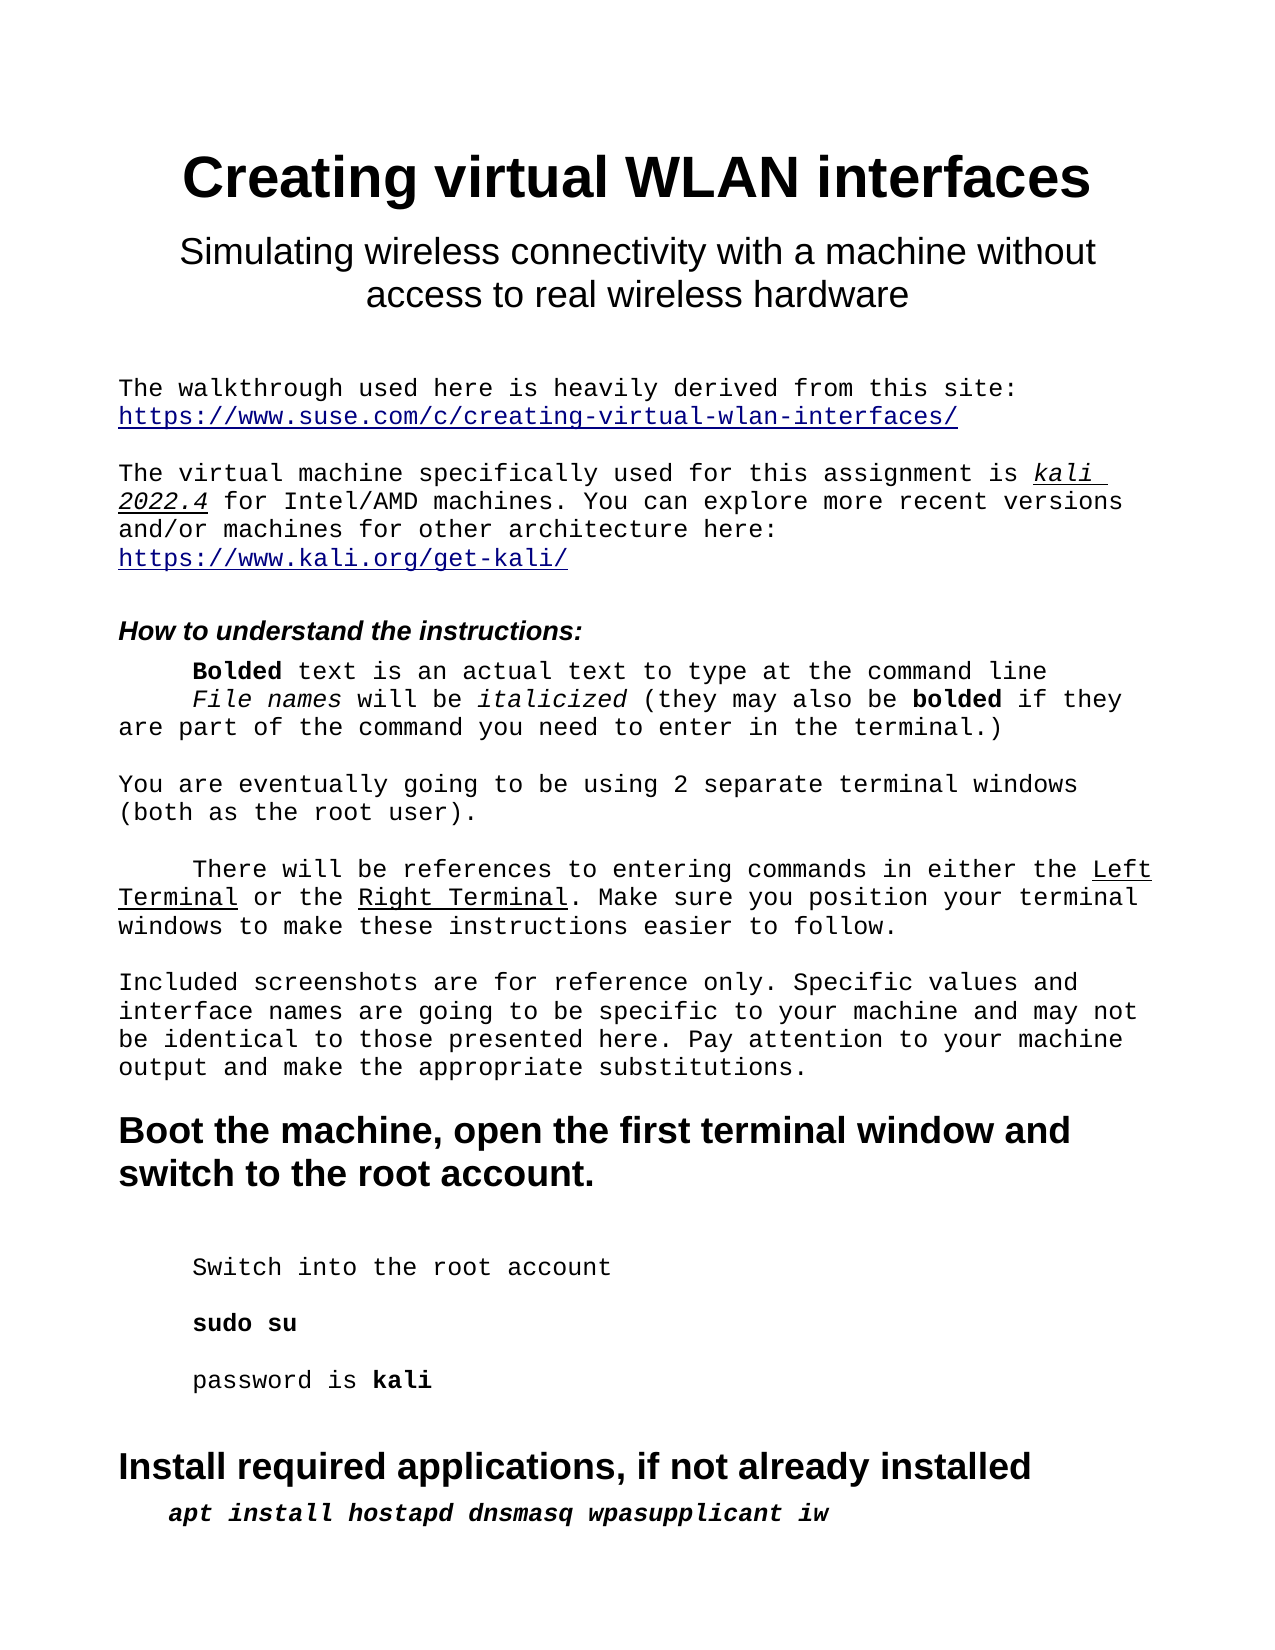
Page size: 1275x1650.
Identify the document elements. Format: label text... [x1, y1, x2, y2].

text password is kali [118, 1368, 1157, 1396]
text File names will be italicized (they may also be bolded if they are part of the command you need to enter in the terminal.) [118, 687, 1157, 743]
text Included screenshots are for reference only. Specific values and interface names are going to be specific to your machine and may not be identical to those presented here. Pay attention to your machine output and make the appropriate substitutions. [118, 970, 1157, 1083]
title Creating virtual WLAN interfaces [118, 143, 1157, 210]
text The virtual machine specifically used for this assignment is kali 2022.4 for Intel/AMD machines. You can explore more recent versions and/or machines for other architecture here: https://www.kali.org/get-kali/ [118, 460, 1157, 574]
subtitle How to understand the instructions: [118, 614, 1157, 646]
text Bolded text is an actual text to type at the command line [118, 658, 1157, 687]
text apt install hostapd dnsmasq wpasupplicant iw [118, 1500, 1157, 1528]
subtitle Boot the machine, open the first terminal window and switch to the root account. [118, 1108, 1157, 1194]
text The walkthrough used here is heavily derived from this site: https://www.suse.com/c/creating-virtual-wlan-interfaces/ [118, 375, 1157, 432]
subtitle Install required applications, if not already installed [118, 1444, 1157, 1488]
text sudo su [118, 1311, 1157, 1339]
text Switch into the root account [118, 1254, 1157, 1283]
text There will be references to entering commands in either the Left Terminal or the Right Terminal. Make sure you position your terminal windows to make these instructions easier to follow. [118, 857, 1157, 942]
subtitle Simulating wireless connectivity with a machine without access to real wireless hardware [118, 229, 1157, 315]
text You are eventually going to be using 2 separate terminal windows (both as the root user). [118, 772, 1157, 828]
